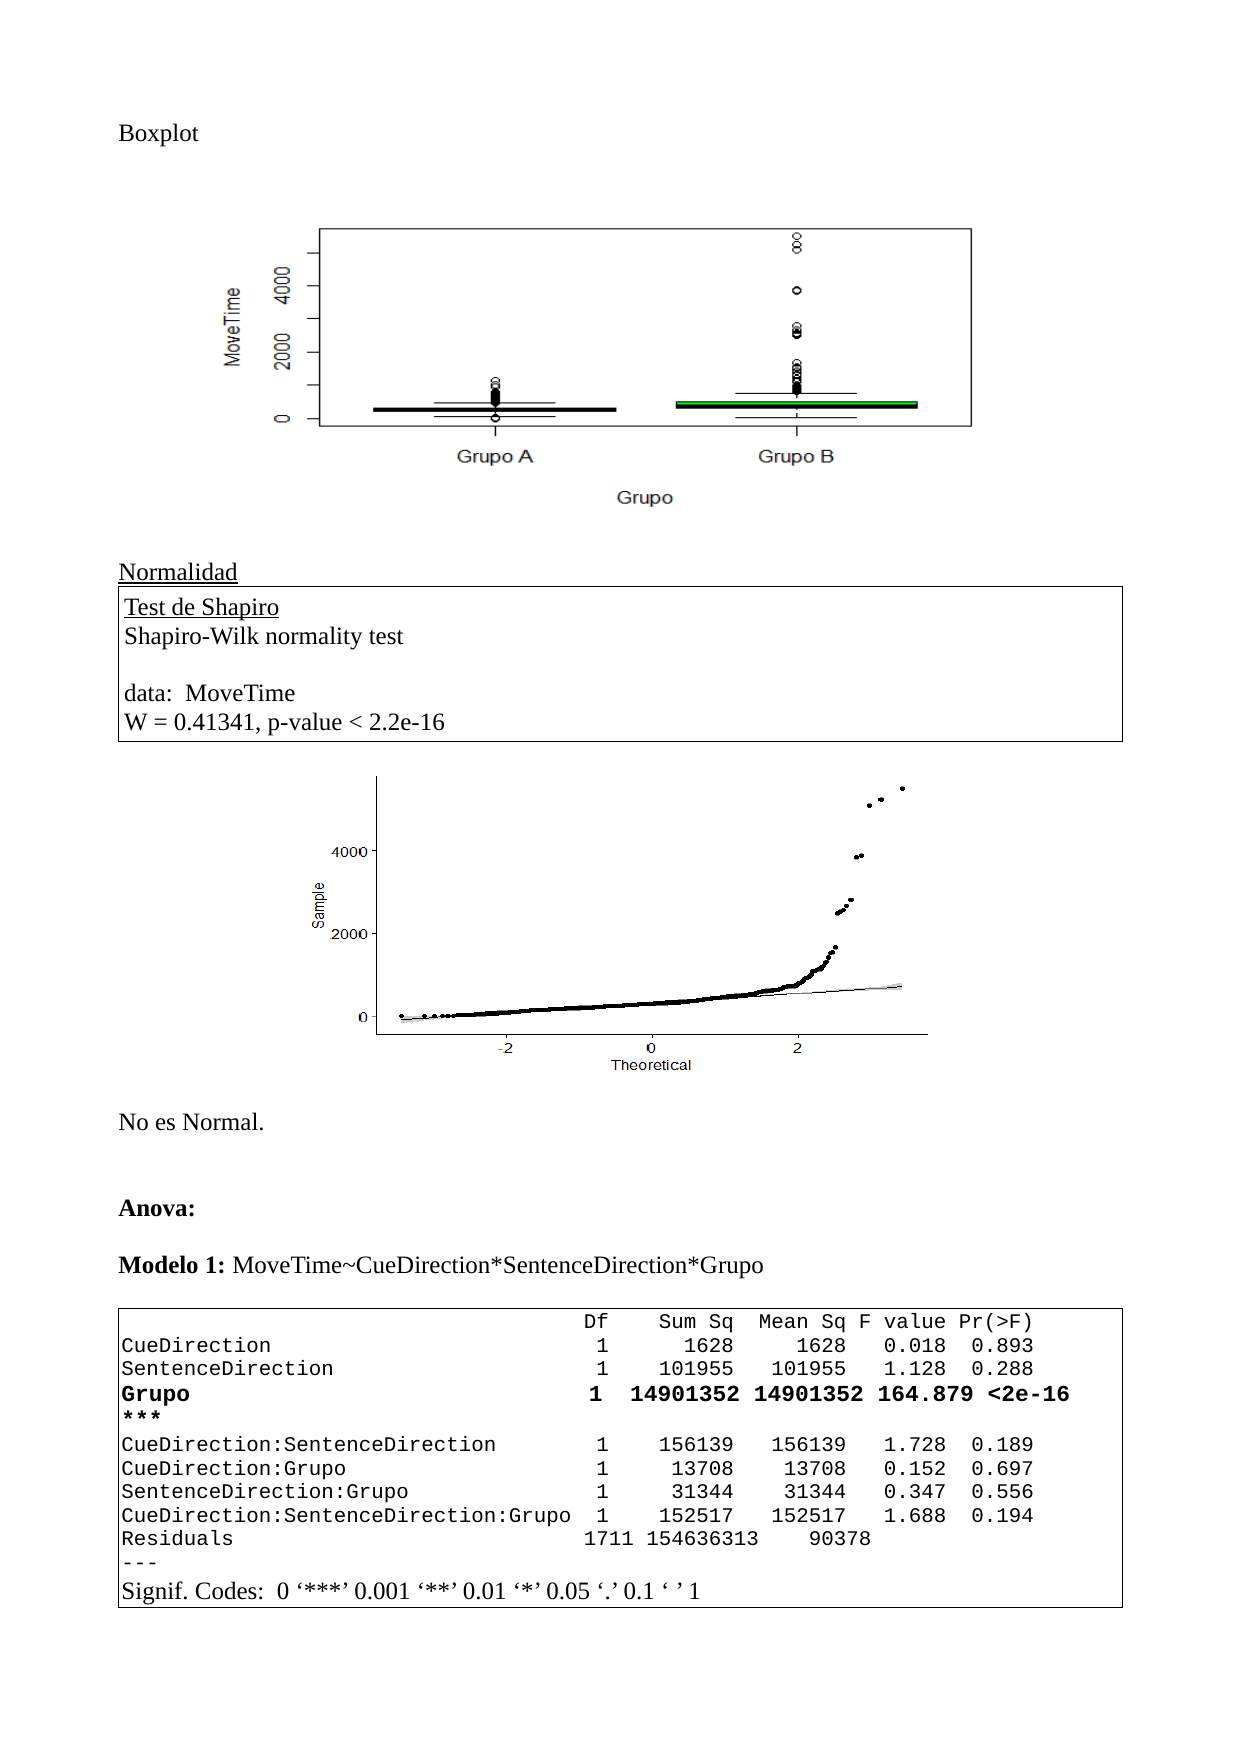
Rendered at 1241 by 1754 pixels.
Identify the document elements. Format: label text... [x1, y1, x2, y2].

text SentenceDirection 1 101955 101955 1.128 0.288 [119, 1355, 1122, 1379]
picture [303, 770, 937, 1078]
text Df Sum Sq Mean Sq F value Pr(>F) [119, 1309, 1122, 1332]
table_header Test de Shapiro Shapiro-Wilk normality test data: MoveTime W = 0.41341, p-value < 2.2e-16 [119, 587, 1122, 741]
text Grupo 1 14901352 14901352 164.879 <2e-16 *** [119, 1379, 1122, 1431]
text Residuals 1711 154636313 90378 [119, 1525, 1122, 1549]
text CueDirection:SentenceDirection 1 156139 156139 1.728 0.189 [119, 1431, 1122, 1454]
text Modelo 1: MoveTime~CueDirection*SentenceDirection*Grupo [118, 1251, 1122, 1279]
text No es Normal. [118, 1107, 1122, 1136]
text Signif. Codes: 0 ‘***’ 0.001 ‘**’ 0.01 ‘*’ 0.05 ‘.’ 0.1 ‘ ’ 1 [119, 1573, 1122, 1607]
picture [216, 146, 1024, 529]
text --- [119, 1549, 1122, 1573]
text SentenceDirection:Grupo 1 31344 31344 0.347 0.556 [119, 1478, 1122, 1502]
text CueDirection:SentenceDirection:Grupo 1 152517 152517 1.688 0.194 [119, 1502, 1122, 1525]
text Anova: [118, 1193, 1122, 1222]
text CueDirection 1 1628 1628 0.018 0.893 [119, 1332, 1122, 1355]
text CueDirection:Grupo 1 13708 13708 0.152 0.697 [119, 1454, 1122, 1478]
text Boxplot [118, 118, 1122, 147]
text Normalidad [118, 557, 1122, 586]
